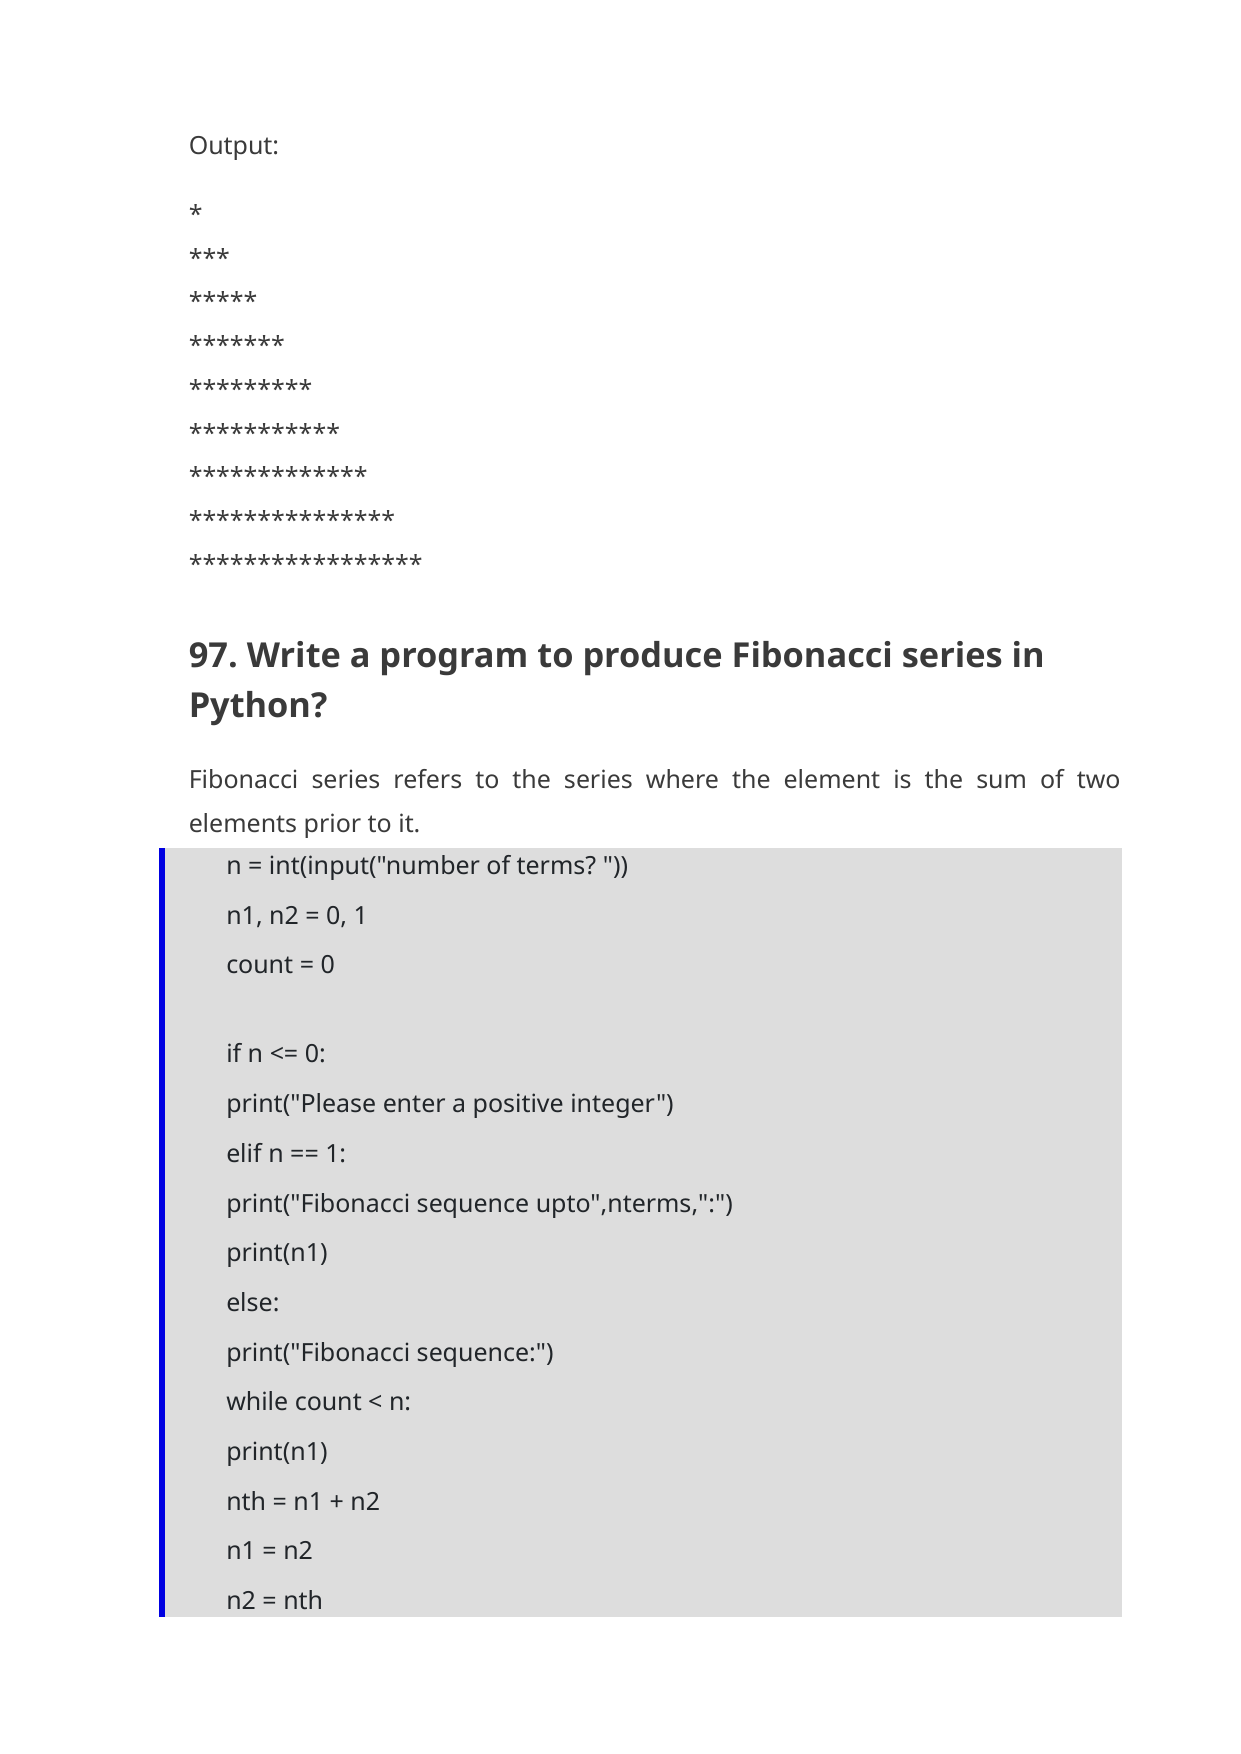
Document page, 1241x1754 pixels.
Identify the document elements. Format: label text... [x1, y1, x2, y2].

subtitle 97. Write a program to produce Fibonacci series in Python? [118, 627, 1122, 727]
list n1 = n2 [165, 1533, 1122, 1567]
list while count < n: [165, 1384, 1122, 1418]
list nth = n1 + n2 [165, 1483, 1122, 1517]
list n2 = nth [165, 1583, 1122, 1617]
list * *** ***** ******* ********* *********** ************* *************** ***************** [159, 187, 1122, 581]
list Fibonacci series refers to the series where the element is the sum of two elements prior to it. [159, 752, 1122, 840]
list elif n == 1: [165, 1136, 1122, 1169]
list else: [165, 1284, 1122, 1319]
list Output: [159, 118, 1122, 162]
list n = int(input("number of terms? ")) [165, 848, 1122, 882]
list count = 0 [165, 947, 1122, 981]
list n1, n2 = 0, 1 [165, 897, 1122, 932]
list print("Please enter a positive integer") [165, 1086, 1122, 1120]
list if n <= 0: [165, 1036, 1122, 1070]
list print("Fibonacci sequence:") [165, 1334, 1122, 1368]
list print(n1) [165, 1434, 1122, 1468]
list print("Fibonacci sequence upto",nterms,":") [165, 1185, 1122, 1219]
list print(n1) [165, 1235, 1122, 1269]
